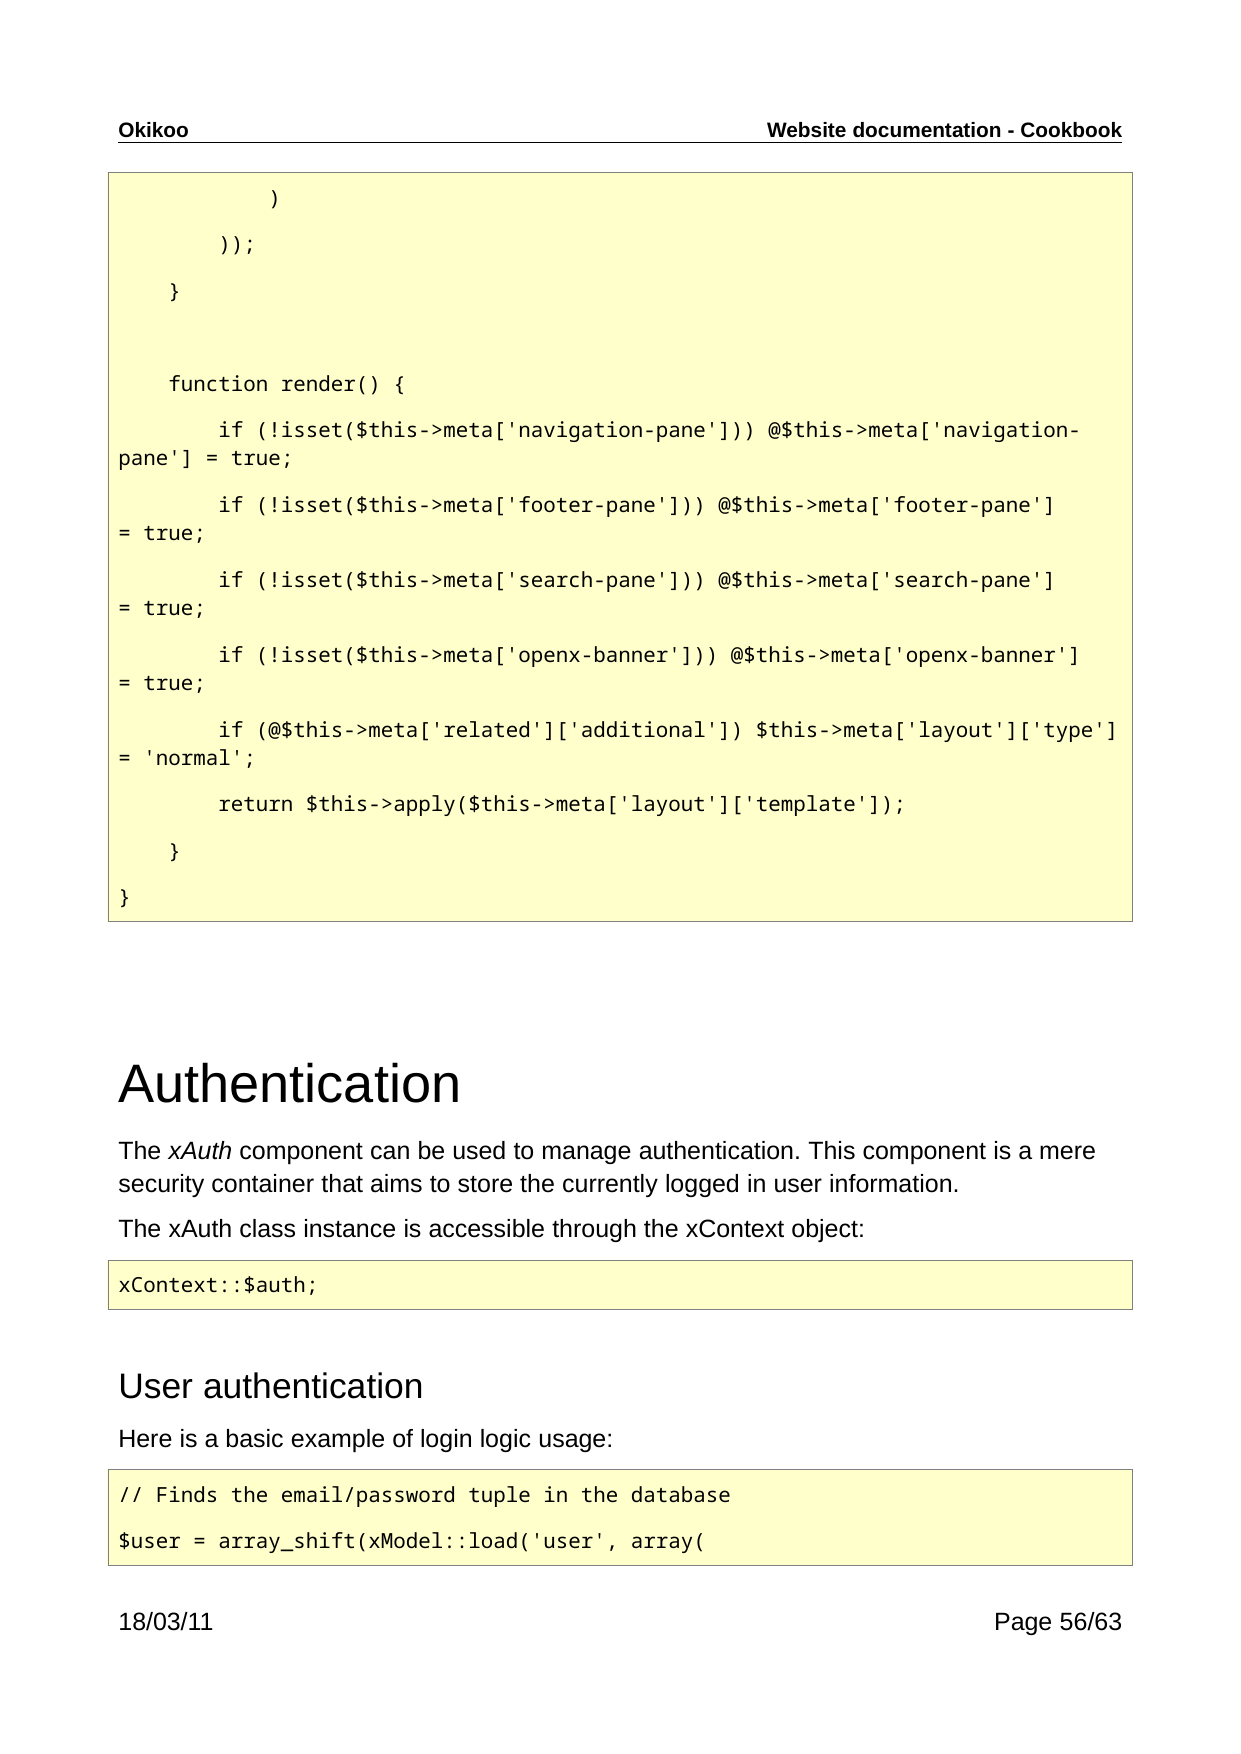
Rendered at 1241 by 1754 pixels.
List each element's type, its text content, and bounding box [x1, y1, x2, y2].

subtitle Authentication [118, 1052, 1122, 1114]
text if (!isset($this->meta['navigation-pane'])) @$this->meta['navigation-pane'] = true; [109, 404, 1132, 472]
text )); [109, 219, 1132, 258]
text } [109, 265, 1132, 304]
text } [109, 825, 1132, 864]
text return $this->apply($this->meta['layout']['template']); [109, 779, 1132, 818]
text ) [109, 173, 1132, 211]
subtitle User authentication [118, 1365, 1122, 1406]
text if (!isset($this->meta['footer-pane'])) @$this->meta['footer-pane'] = true; [109, 479, 1132, 547]
text $user = array_shift(xModel::load('user', array( [109, 1516, 1132, 1565]
text if (!isset($this->meta['openx-banner'])) @$this->meta['openx-banner'] = true; [109, 629, 1132, 697]
text if (!isset($this->meta['search-pane'])) @$this->meta['search-pane'] = true; [109, 554, 1132, 622]
text The xAuth class instance is accessible through the xContext object: [118, 1214, 1122, 1243]
text function render() { [109, 358, 1132, 397]
text if (@$this->meta['related']['additional']) $this->meta['layout']['type'] = 'normal'; [109, 704, 1132, 772]
text // Finds the email/password tuple in the database [109, 1470, 1132, 1508]
text The xAuth component can be used to manage authentication. This component is a mere security container that aims to store the currently logged in user information. [118, 1136, 1122, 1197]
text } [109, 872, 1132, 921]
text xContext::$auth; [109, 1261, 1132, 1309]
text Here is a basic example of login logic usage: [118, 1424, 1122, 1452]
